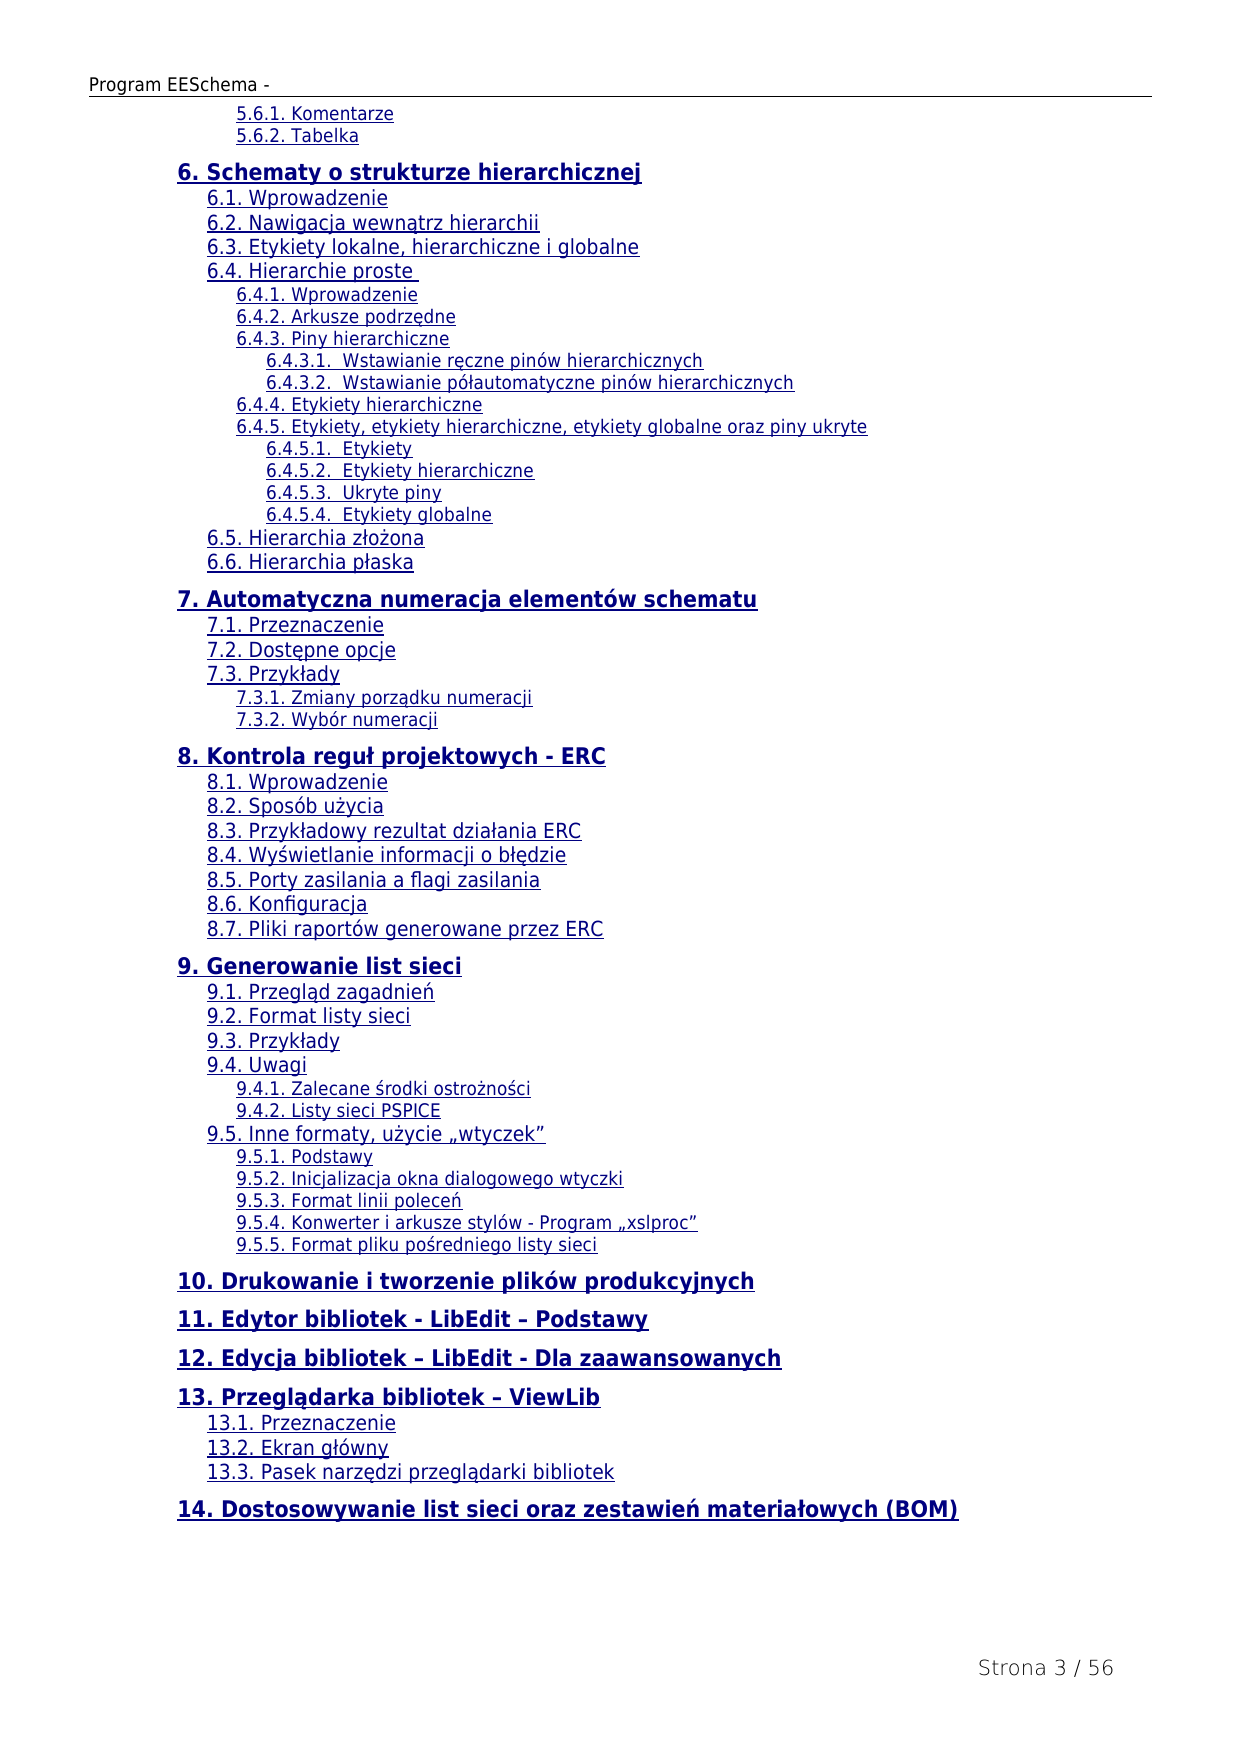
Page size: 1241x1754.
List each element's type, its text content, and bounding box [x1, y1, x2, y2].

text 6.4.5.1. Etykiety [266, 438, 1152, 460]
text 9.4.2. Listy sieci PSPICE [236, 1099, 1152, 1122]
text 7.1. Przeznaczenie [207, 613, 1152, 638]
text 13.1. Przeznaczenie [207, 1411, 1152, 1435]
text 7.3.2. Wybór numeracji [236, 709, 1152, 731]
text 6.4.5.4. Etykiety globalne [266, 504, 1152, 526]
text 6.1. Wprowadzenie [207, 186, 1152, 211]
text 9. Generowanie list sieci [177, 953, 1152, 980]
text 9.5.1. Podstawy [236, 1146, 1152, 1168]
text 9.5.5. Format pliku pośredniego listy sieci [236, 1234, 1152, 1256]
text 8.3. Przykładowy rezultat działania ERC [207, 818, 1152, 843]
text 9.4. Uwagi [207, 1053, 1152, 1078]
text 7.3. Przykłady [207, 662, 1152, 687]
text 6.3. Etykiety lokalne, hierarchiczne i globalne [207, 235, 1152, 259]
text 6.4.3.2. Wstawianie półautomatyczne pinów hierarchicznych [266, 372, 1152, 394]
text 6.4.3. Piny hierarchiczne [236, 328, 1152, 350]
text 6.4.3.1. Wstawianie ręczne pinów hierarchicznych [266, 350, 1152, 372]
text 7.2. Dostępne opcje [207, 638, 1152, 662]
text 6.4.1. Wprowadzenie [236, 284, 1152, 306]
text 9.5.4. Konwerter i arkusze stylów - Program „xslproc” [236, 1212, 1152, 1234]
text 8.7. Pliki raportów generowane przez ERC [207, 916, 1152, 941]
text 11. Edytor bibliotek - LibEdit – Podstawy [177, 1306, 1152, 1333]
text 8.6. Konfiguracja [207, 892, 1152, 916]
text 9.5. Inne formaty, użycie „wtyczek” [207, 1122, 1152, 1146]
text 13.2. Ekran główny [207, 1435, 1152, 1460]
text 7. Automatyczna numeracja elementów schematu [177, 586, 1152, 613]
text 6.4. Hierarchie proste [207, 259, 1152, 284]
text 6.4.4. Etykiety hierarchiczne [236, 394, 1152, 416]
text 13.3. Pasek narzędzi przeglądarki bibliotek [207, 1460, 1152, 1484]
text 7.3.1. Zmiany porządku numeracji [236, 687, 1152, 709]
text 9.5.3. Format linii poleceń [236, 1190, 1152, 1212]
text 8.4. Wyświetlanie informacji o błędzie [207, 843, 1152, 867]
text 6.2. Nawigacja wewnątrz hierarchii [207, 211, 1152, 235]
text 6.6. Hierarchia płaska [207, 550, 1152, 575]
text 8.5. Porty zasilania a flagi zasilania [207, 867, 1152, 892]
text 6. Schematy o strukturze hierarchicznej [177, 159, 1152, 186]
text 5.6.2. Tabelka [236, 125, 1152, 147]
text 6.5. Hierarchia złożona [207, 526, 1152, 550]
text 8.2. Sposób użycia [207, 794, 1152, 818]
text 9.1. Przegląd zagadnień [207, 980, 1152, 1004]
text 8.1. Wprowadzenie [207, 769, 1152, 794]
text 6.4.2. Arkusze podrzędne [236, 306, 1152, 328]
text 6.4.5. Etykiety, etykiety hierarchiczne, etykiety globalne oraz piny ukryte [236, 416, 1152, 438]
text 6.4.5.2. Etykiety hierarchiczne [266, 460, 1152, 482]
text 9.4.1. Zalecane środki ostrożności [236, 1078, 1152, 1099]
text 5.6.1. Komentarze [236, 103, 1152, 125]
text 14. Dostosowywanie list sieci oraz zestawień materiałowych (BOM) [177, 1496, 1152, 1523]
text 10. Drukowanie i tworzenie plików produkcyjnych [177, 1268, 1152, 1295]
text 9.5.2. Inicjalizacja okna dialogowego wtyczki [236, 1168, 1152, 1190]
text 13. Przeglądarka bibliotek – ViewLib [177, 1384, 1152, 1411]
text 6.4.5.3. Ukryte piny [266, 482, 1152, 504]
text 9.2. Format listy sieci [207, 1004, 1152, 1029]
text 9.3. Przykłady [207, 1029, 1152, 1053]
text 8. Kontrola reguł projektowych - ERC [177, 743, 1152, 769]
text 12. Edycja bibliotek – LibEdit - Dla zaawansowanych [177, 1345, 1152, 1372]
